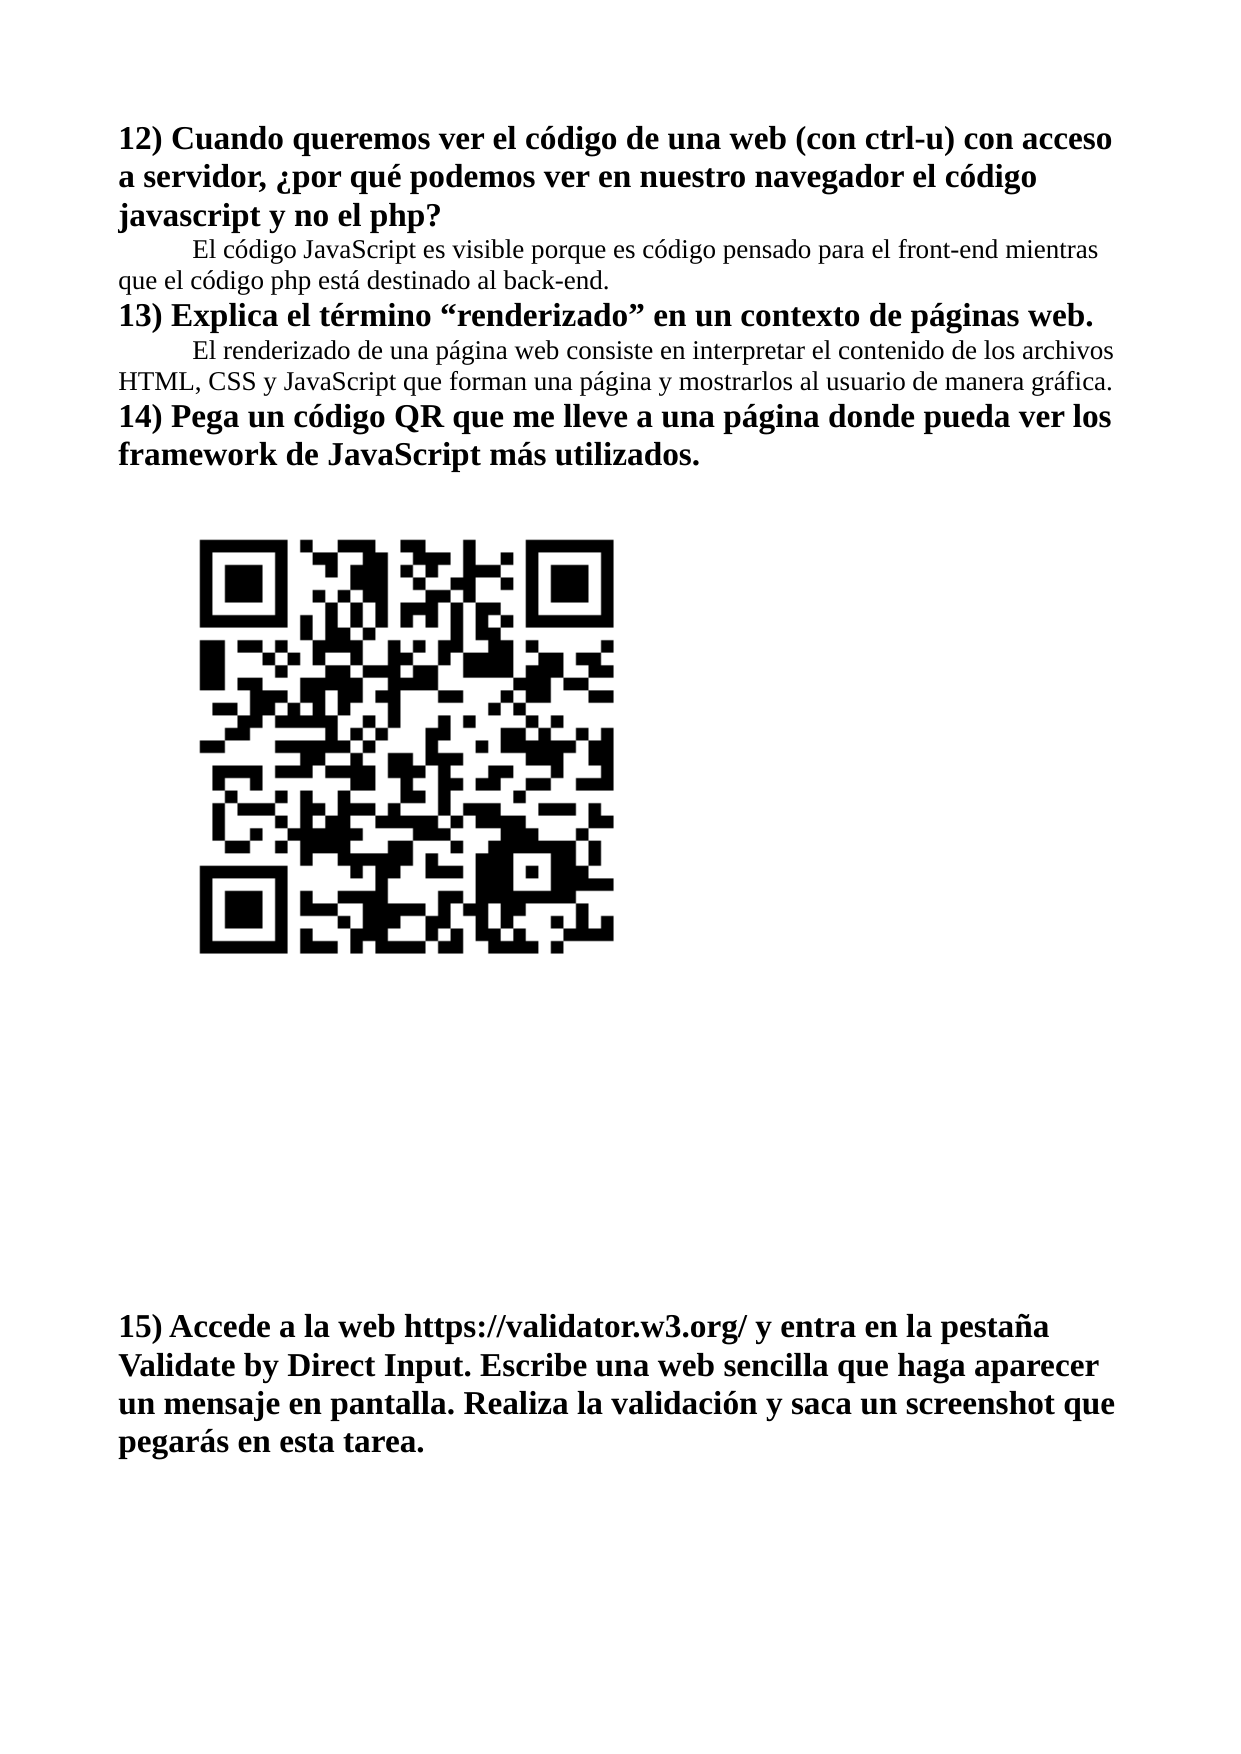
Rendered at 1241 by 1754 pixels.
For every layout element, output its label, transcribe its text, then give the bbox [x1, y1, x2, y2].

picture [151, 491, 664, 1004]
text 13) Explica el término “renderizado” en un contexto de páginas web. [118, 295, 1122, 334]
text 14) Pega un código QR que me lleve a una página donde pueda ver los framework de JavaScript más utilizados. [118, 396, 1122, 473]
text 12) Cuando queremos ver el código de una web (con ctrl-u) con acceso a servidor, ¿por qué podemos ver en nuestro navegador el código javascript y no el php? [118, 118, 1122, 233]
text 15) Accede a la web https://validator.w3.org/ y entra en la pestaña Validate by Direct Input. Escribe una web sencilla que haga aparecer un mensaje en pantalla. Realiza la validación y saca un screenshot que pegarás en esta tarea. [118, 1306, 1122, 1460]
text El código JavaScript es visible porque es código pensado para el front-end mientras que el código php está destinado al back-end. [118, 233, 1122, 295]
text El renderizado de una página web consiste en interpretar el contenido de los archivos HTML, CSS y JavaScript que forman una página y mostrarlos al usuario de manera gráfica. [118, 334, 1122, 396]
